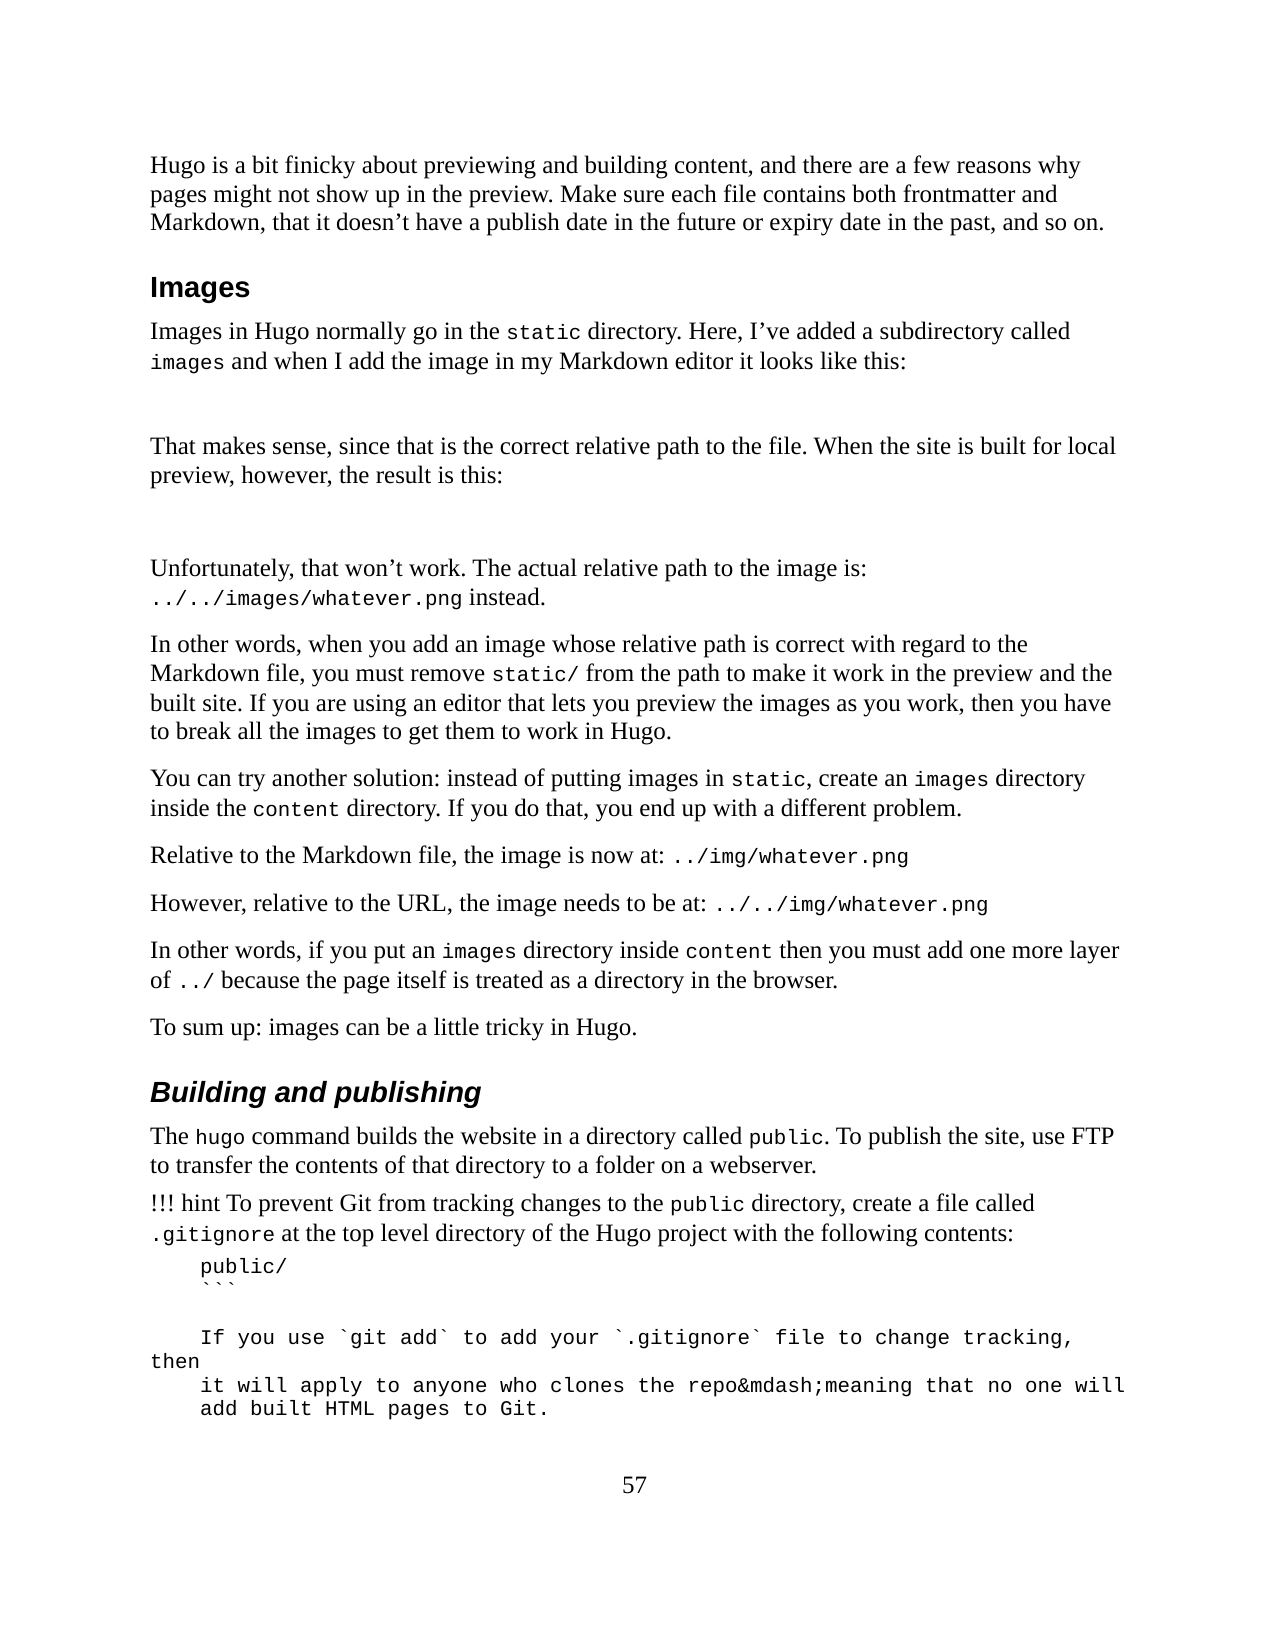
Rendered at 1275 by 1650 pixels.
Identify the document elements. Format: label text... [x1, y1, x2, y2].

text !!! hint To prevent Git from tracking changes to the public directory, create a file called .gitignore at the top level directory of the Hugo project with the following contents: [150, 1188, 1125, 1247]
text Unfortunately, that won’t work. The actual relative path to the image is: ../../images/whatever.png instead. [150, 553, 1125, 611]
text Images in Hugo normally go in the static directory. Here, I’ve added a subdirectory called images and when I add the image in my Markdown editor it looks like this: [150, 316, 1125, 375]
text Relative to the Markdown file, the image is now at: ../img/whatever.png [150, 840, 1125, 870]
subtitle Images [150, 270, 1125, 304]
text ``` [150, 1280, 1125, 1304]
text You can try another solution: instead of putting images in static, create an images directory inside the content directory. If you do that, you end up with a different problem. [150, 763, 1125, 822]
text However, relative to the URL, the image needs to be at: ../../img/whatever.png [150, 888, 1125, 917]
subtitle Building and publishing [150, 1075, 1125, 1108]
text If you use `git add` to add your `.gitignore` file to change tracking, then [150, 1327, 1125, 1375]
text public/ [150, 1256, 1125, 1280]
text In other words, if you put an images directory inside content then you must add one more layer of ../ because the page itself is treated as a directory in the browser. [150, 935, 1125, 994]
text In other words, when you add an image whose relative path is correct with regard to the Markdown file, you must remove static/ from the path to make it work in the preview and the built site. If you are using an editor that lets you preview the images as you work, then you have to break all the images to get them to work in Hugo. [150, 629, 1125, 745]
text To sum up: images can be a little tricky in Hugo. [150, 1012, 1125, 1041]
text The hugo command builds the website in a directory called public. To publish the site, use FTP to transfer the contents of that directory to a folder on a webserver. [150, 1121, 1125, 1179]
text it will apply to anyone who clones the repo&mdash;meaning that no one will [150, 1375, 1125, 1398]
text That makes sense, since that is the correct relative path to the file. When the site is built for local preview, however, the result is this: [150, 431, 1125, 488]
text Hugo is a bit finicky about previewing and building content, and there are a few reasons why pages might not show up in the preview. Make sure each file contains both frontmatter and Markdown, that it doesn’t have a publish date in the future or expiry date in the past, and so on. [150, 150, 1125, 236]
text add built HTML pages to Git. [150, 1398, 1125, 1422]
